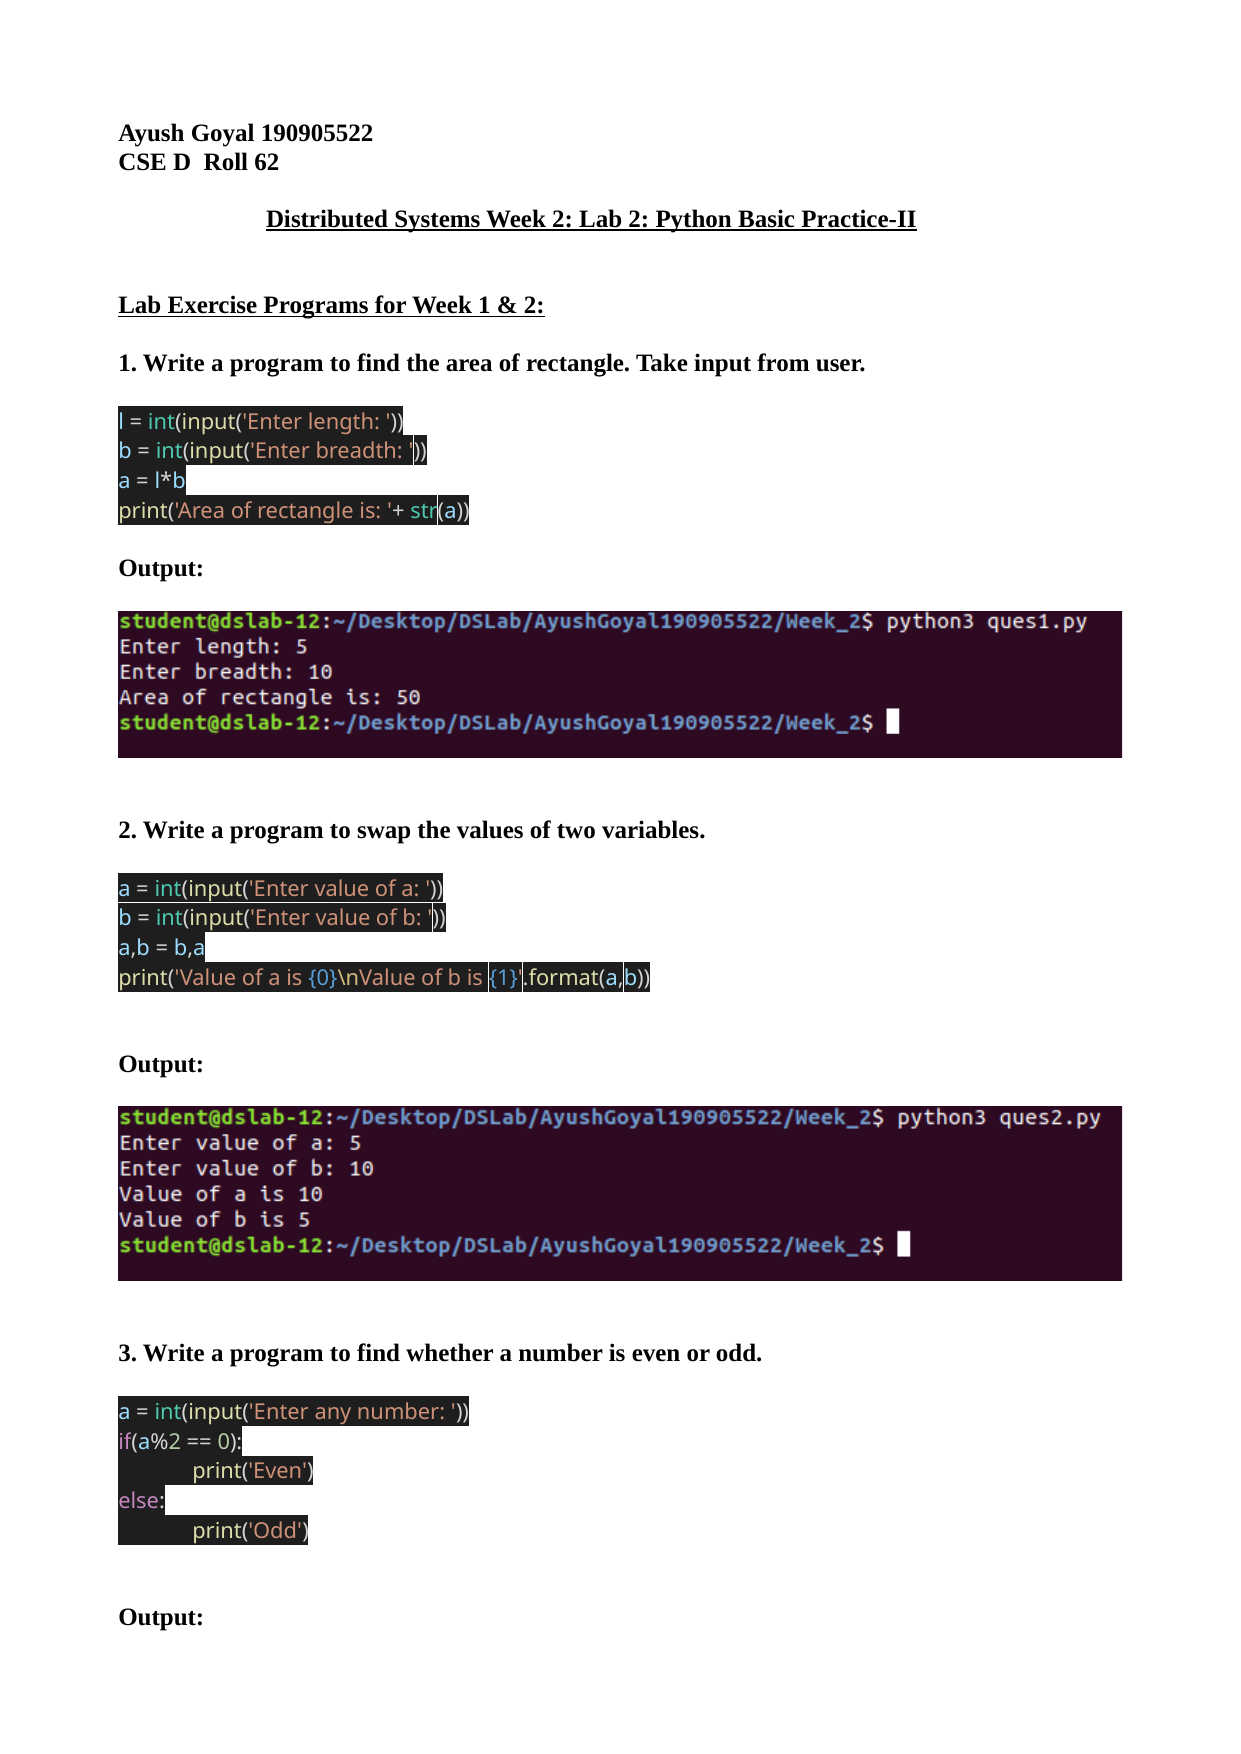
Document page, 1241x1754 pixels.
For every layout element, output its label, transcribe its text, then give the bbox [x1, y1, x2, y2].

text a = int(input('Enter value of a: ')) [118, 873, 1122, 902]
text 2. Write a program to swap the values of two variables. [118, 815, 1122, 844]
text Output: [118, 1049, 1122, 1078]
text Distributed Systems Week 2: Lab 2: Python Basic Practice-II [118, 204, 1122, 233]
text print('Value of a is {0}\nValue of b is {1}'.format(a,b)) [118, 962, 1122, 992]
text b = int(input('Enter value of b: ')) [118, 902, 1122, 932]
text if(a%2 == 0): [118, 1426, 1122, 1456]
text a,b = b,a [118, 932, 1122, 962]
text Lab Exercise Programs for Week 1 & 2: [118, 291, 1122, 319]
text print('Odd') [118, 1515, 1122, 1545]
picture [118, 1106, 1123, 1281]
text a = l*b [118, 465, 1122, 495]
text a = int(input('Enter any number: ')) [118, 1396, 1122, 1426]
text else: [118, 1485, 1122, 1515]
text 1. Write a program to find the area of rectangle. Take input from user. [118, 348, 1122, 377]
text Ayush Goyal 190905522 [118, 118, 1122, 147]
text b = int(input('Enter breadth: ')) [118, 435, 1122, 465]
text print('Area of rectangle is: '+ str(a)) [118, 495, 1122, 525]
text l = int(input('Enter length: ')) [118, 406, 1122, 435]
text print('Even') [118, 1456, 1122, 1485]
picture [118, 611, 1123, 758]
text Output: [118, 1602, 1122, 1631]
text Output: [118, 553, 1122, 582]
text 3. Write a program to find whether a number is even or odd. [118, 1338, 1122, 1367]
text CSE D Roll 62 [118, 147, 1122, 176]
